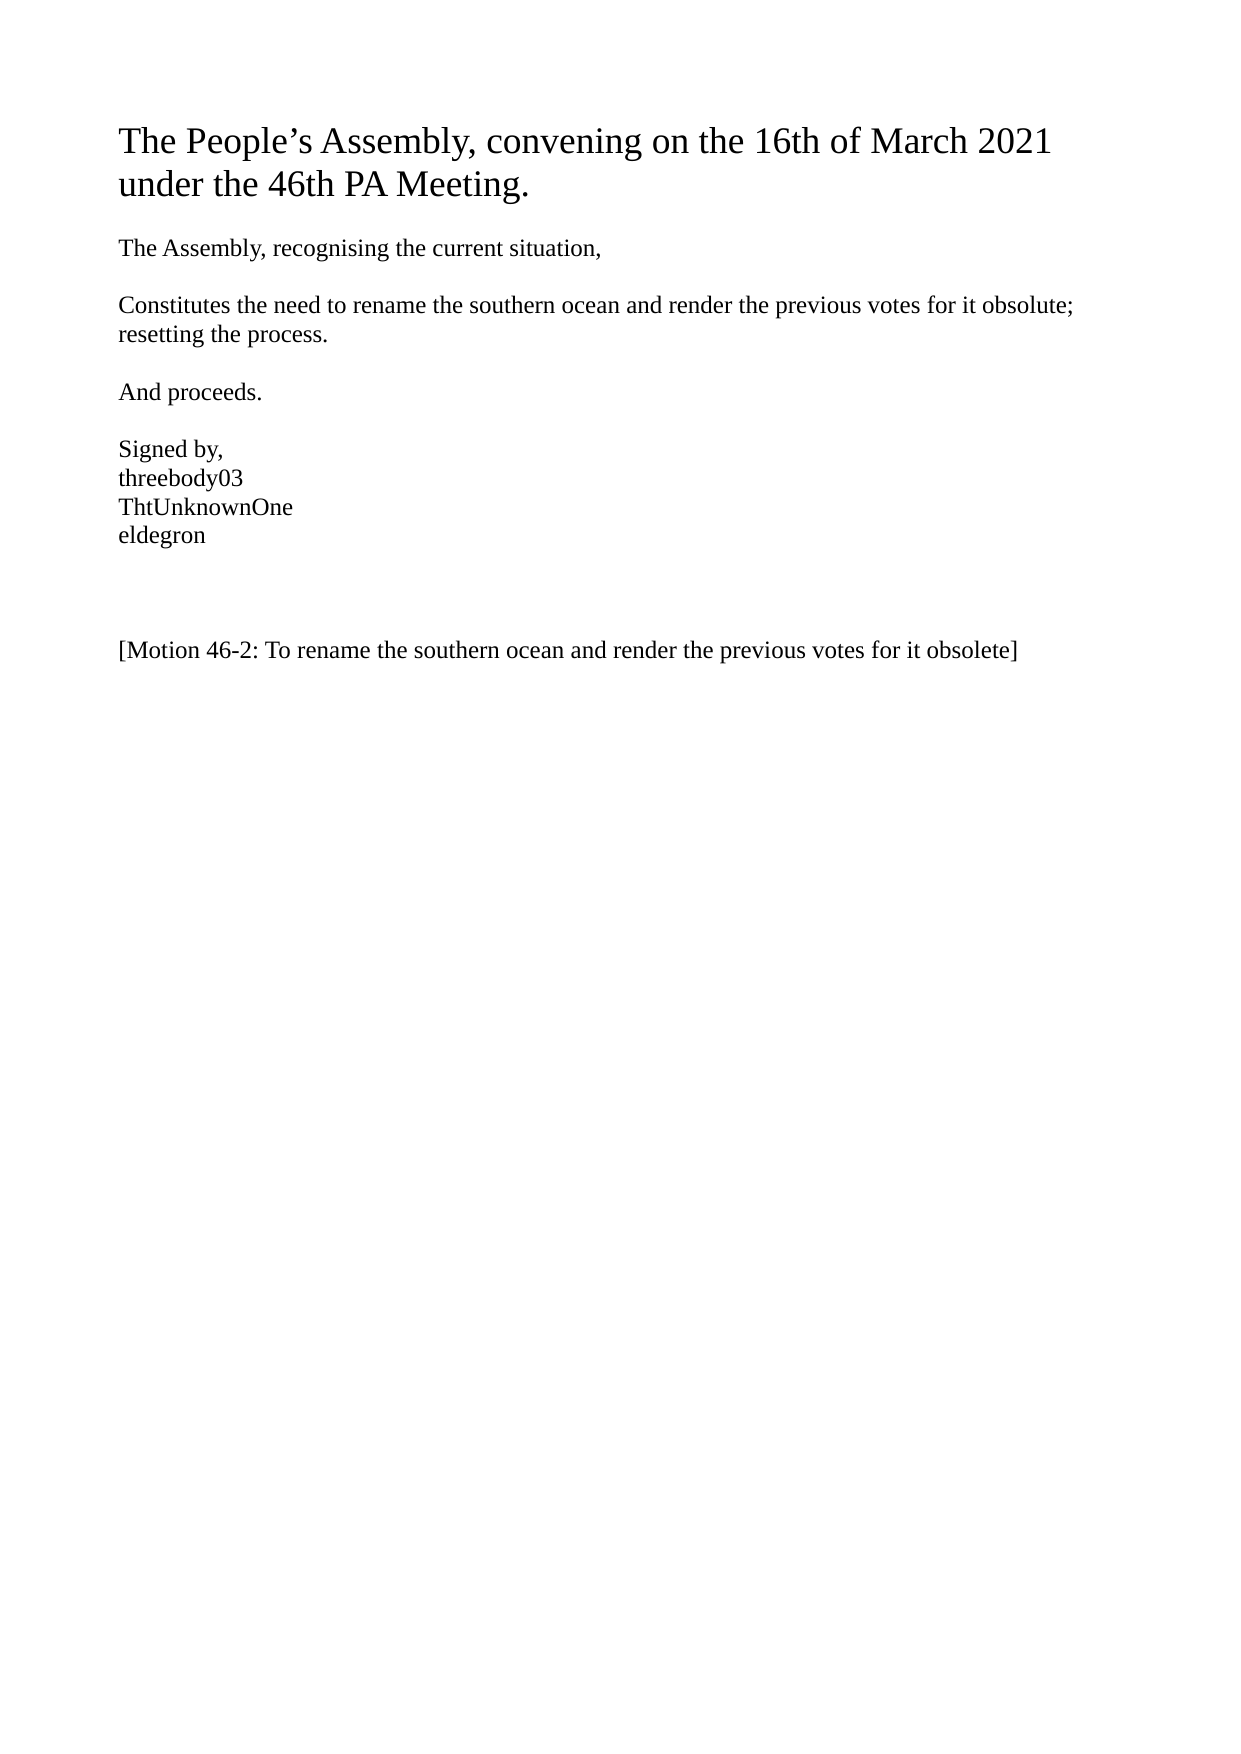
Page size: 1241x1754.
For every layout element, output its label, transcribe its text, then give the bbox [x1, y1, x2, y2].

text [Motion 46-2: To rename the southern ocean and render the previous votes for it obsolete] [118, 636, 1122, 664]
text ThtUnknownOne [118, 492, 1122, 521]
text The Assembly, recognising the current situation, [118, 233, 1122, 262]
text eldegron [118, 521, 1122, 549]
text Signed by, [118, 434, 1122, 463]
text And proceeds. [118, 377, 1122, 406]
text threebody03 [118, 463, 1122, 492]
text Constitutes the need to rename the southern ocean and render the previous votes for it obsolute; resetting the process. [118, 291, 1122, 348]
text The People’s Assembly, convening on the 16th of March 2021 under the 46th PA Meeting. [118, 118, 1122, 204]
